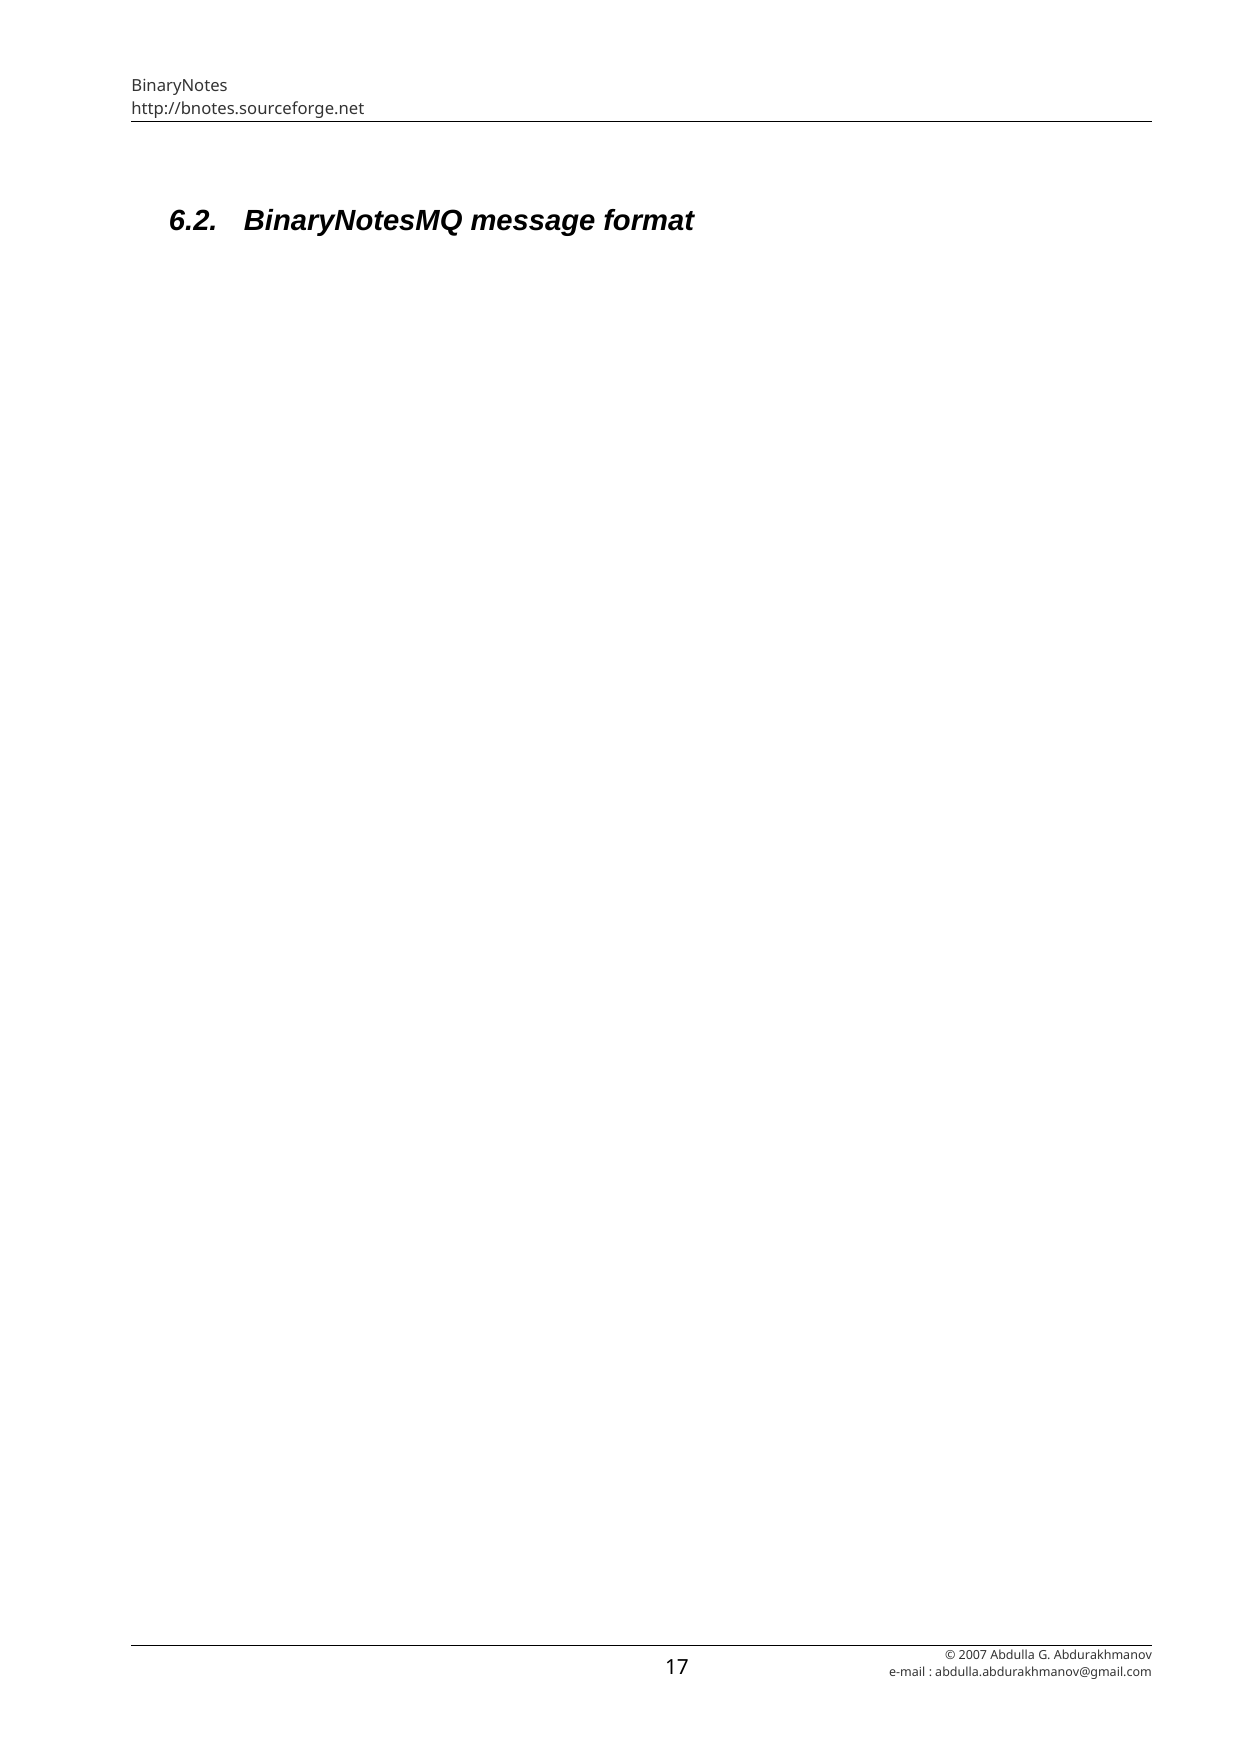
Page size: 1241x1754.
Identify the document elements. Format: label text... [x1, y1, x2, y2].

subtitle BinaryNotesMQ message format [169, 204, 1152, 237]
